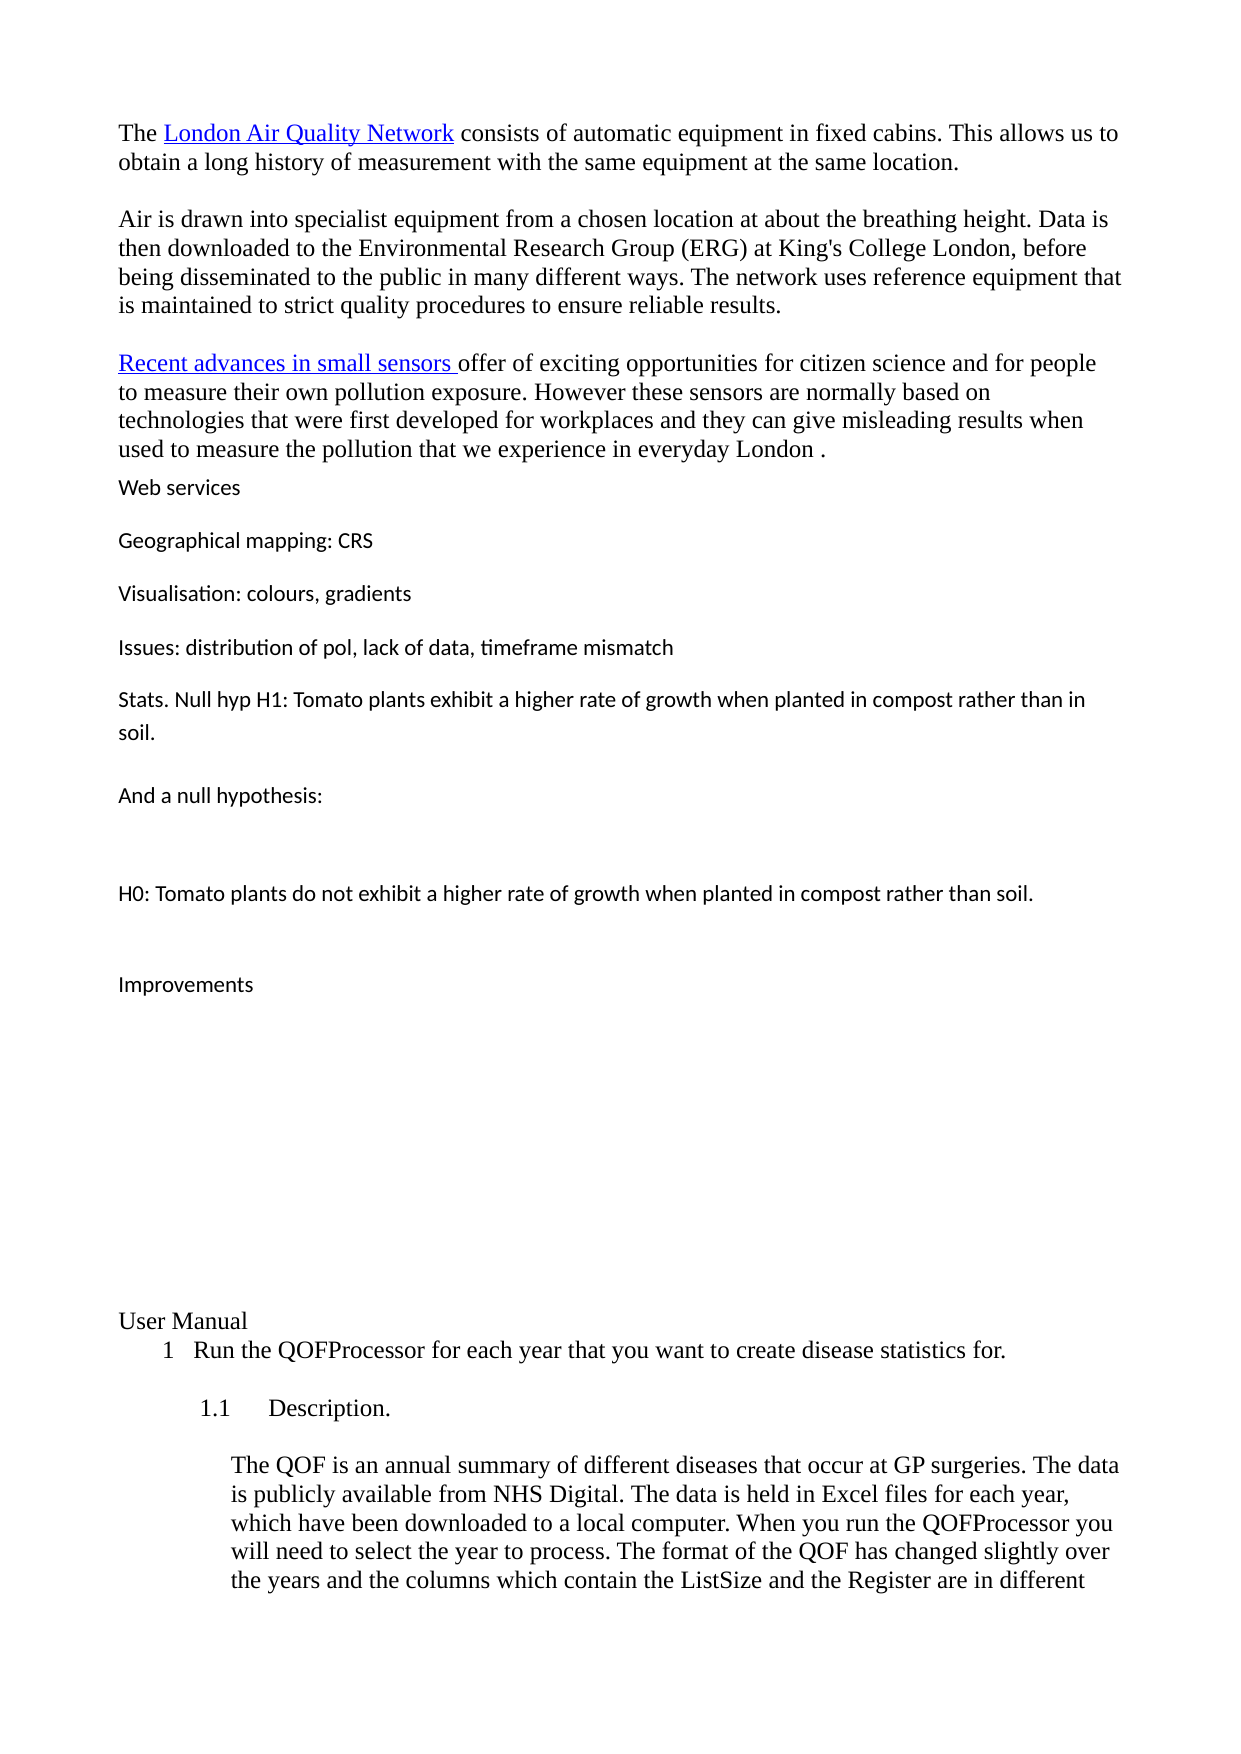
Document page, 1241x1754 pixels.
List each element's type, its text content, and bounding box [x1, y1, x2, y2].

list The QOF is an annual summary of different diseases that occur at GP surgeries. The data is publicly available from NHS Digital. The data is held in Excel files for each year, which have been downloaded to a local computer. When you run the QOFProcessor you will need to select the year to process. The format of the QOF has changed slightly over the years and the columns which contain the ListSize and the Register are in different [193, 1450, 1122, 1594]
text And a null hypothesis: [118, 781, 1122, 809]
text User Manual [118, 1306, 1122, 1335]
list Description. [193, 1393, 1122, 1421]
text Geographical mapping: CRS [118, 527, 1122, 554]
list Run the QOFProcessor for each year that you want to create disease statistics for. [156, 1335, 1122, 1364]
text Issues: distribution of pol, lack of data, timeframe mismatch [118, 633, 1122, 661]
text The London Air Quality Network consists of automatic equipment in fixed cabins. This allows us to obtain a long history of measurement with the same equipment at the same location. Air is drawn into specialist equipment from a chosen location at about the breathing height. Data is then downloaded to the Environmental Research Group (ERG) at King's College London, before being disseminated to the public in many different ways. The network uses reference equipment that is maintained to strict quality procedures to ensure reliable results. Recent advances in small sensors offer of exciting opportunities for citizen science and for people to measure their own pollution exposure. However these sensors are normally based on technologies that were first developed for workplaces and they can give misleading results when used to measure the pollution that we experience in everyday London . [118, 118, 1122, 463]
text Visualisation: colours, gradients [118, 579, 1122, 608]
text Web services [118, 473, 1122, 502]
text Stats. Null hyp H1: Tomato plants exhibit a higher rate of growth when planted in compost rather than in soil. [118, 686, 1122, 746]
text Improvements [118, 970, 1122, 998]
text H0: Tomato plants do not exhibit a higher rate of growth when planted in compost rather than soil. [118, 879, 1122, 907]
